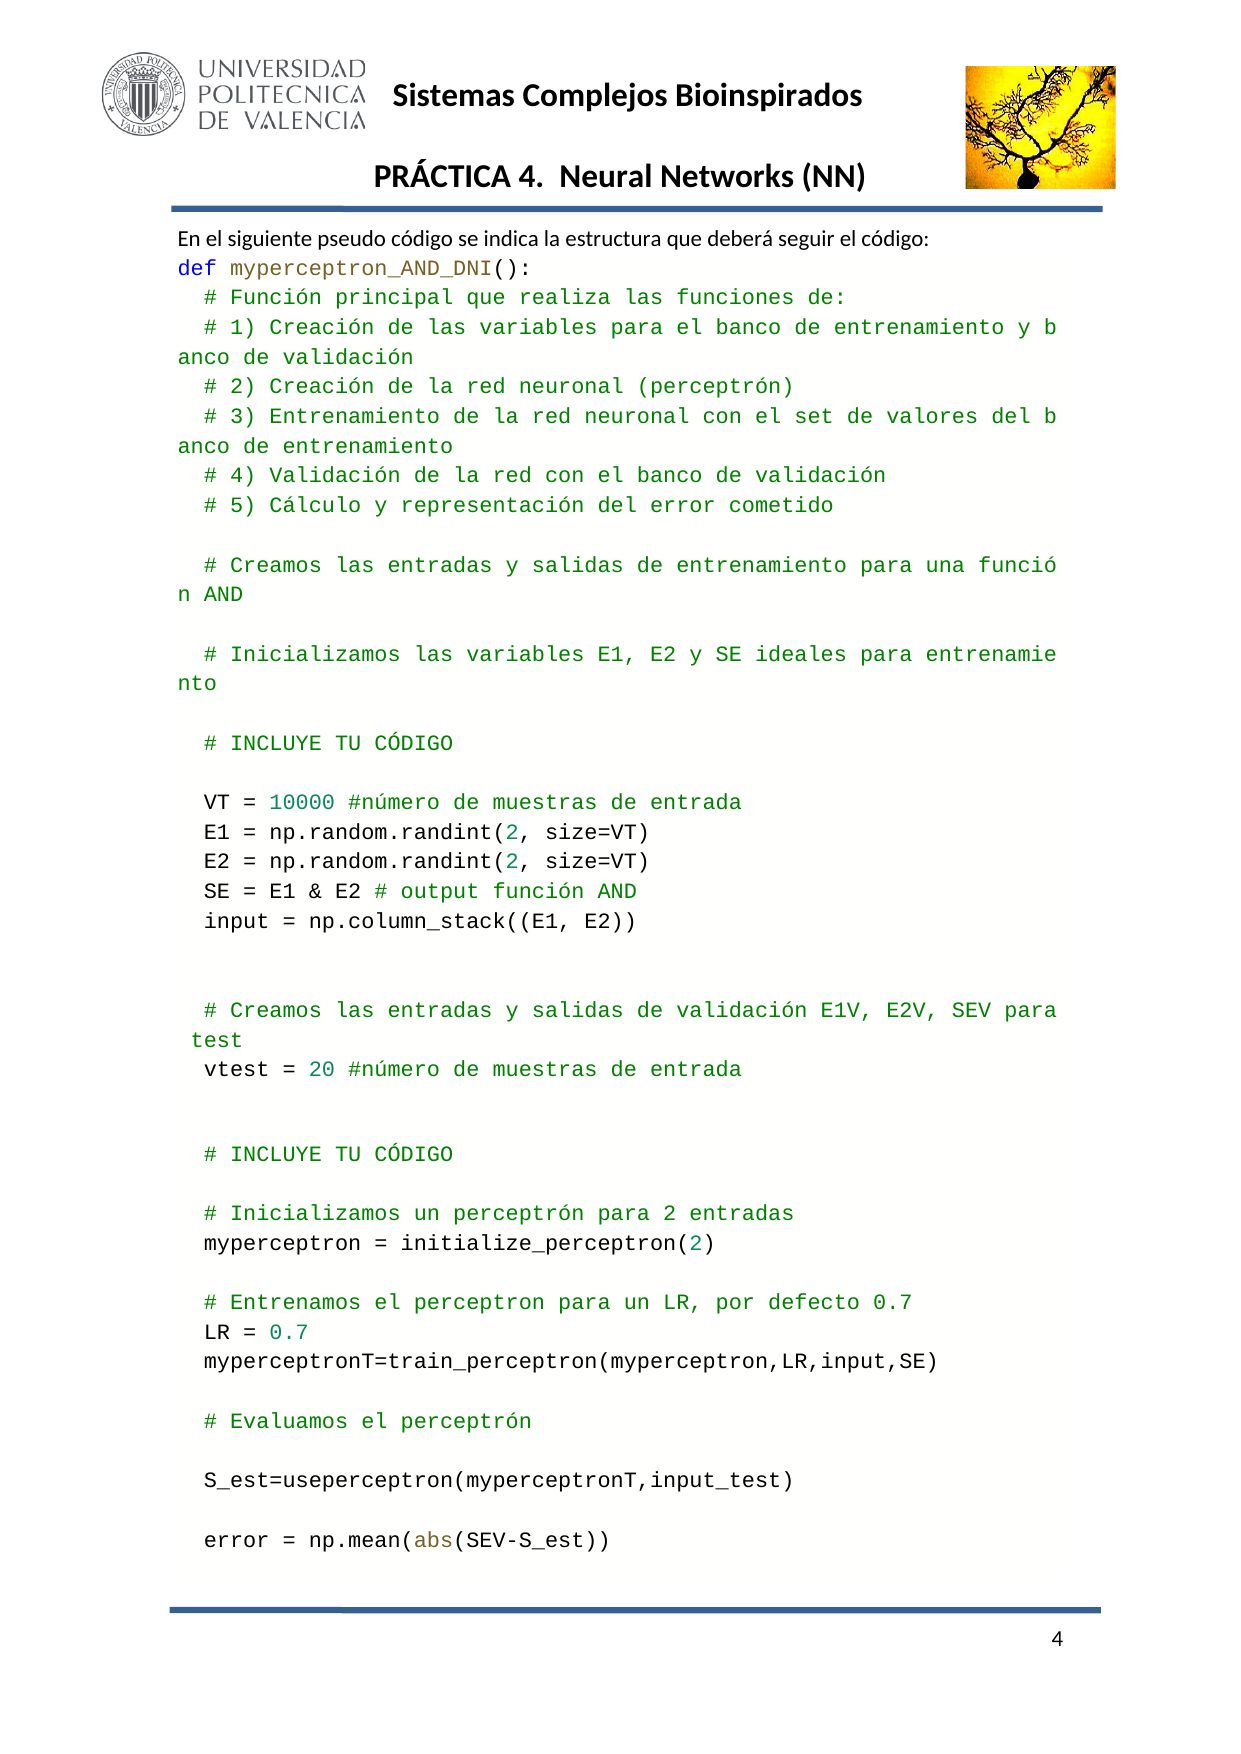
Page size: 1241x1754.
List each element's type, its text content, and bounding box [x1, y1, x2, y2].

picture [965, 66, 1116, 189]
picture [101, 52, 366, 136]
text # 4) Validación de la red con el banco de validación [177, 460, 1063, 489]
text myperceptron = initialize_perceptron(2) [177, 1227, 1063, 1257]
text vtest = 20 #número de muestras de entrada [177, 1053, 1063, 1083]
text # Evaluamos el perceptrón [177, 1405, 1063, 1435]
text # Inicializamos las variables E1, E2 y SE ideales para entrenamiento [177, 638, 1063, 697]
text # Creamos las entradas y salidas de validación E1V, E2V, SEV para test [177, 994, 1063, 1053]
text S_est=useperceptron(myperceptronT,input_test) [177, 1464, 1063, 1494]
text # Entrenamos el perceptron para un LR, por defecto 0.7 [177, 1286, 1063, 1316]
text # Inicializamos un perceptrón para 2 entradas [177, 1197, 1063, 1227]
text # 5) Cálculo y representación del error cometido [177, 489, 1063, 519]
text def myperceptron_AND_DNI(): [177, 252, 1063, 282]
text E1 = np.random.randint(2, size=VT) [177, 816, 1063, 846]
text # INCLUYE TU CÓDIGO [177, 727, 1063, 757]
text input = np.column_stack((E1, E2)) [177, 905, 1063, 935]
text E2 = np.random.randint(2, size=VT) [177, 846, 1063, 875]
text LR = 0.7 [177, 1316, 1063, 1346]
text myperceptronT=train_perceptron(myperceptron,LR,input,SE) [177, 1346, 1063, 1375]
text # 1) Creación de las variables para el banco de entrenamiento y banco de validación [177, 311, 1063, 371]
text # 3) Entrenamiento de la red neuronal con el set de valores del banco de entrenamiento [177, 400, 1063, 460]
text SE = E1 & E2 # output función AND [177, 875, 1063, 905]
text # INCLUYE TU CÓDIGO [177, 1138, 1063, 1168]
text # Función principal que realiza las funciones de: [177, 282, 1063, 311]
text error = np.mean(abs(SEV-S_est)) [177, 1524, 1063, 1553]
text # Creamos las entradas y salidas de entrenamiento para una función AND [177, 549, 1063, 608]
text VT = 10000 #número de muestras de entrada [177, 786, 1063, 816]
text # 2) Creación de la red neuronal (perceptrón) [177, 371, 1063, 400]
text En el siguiente pseudo código se indica la estructura que deberá seguir el código: [177, 224, 1063, 252]
